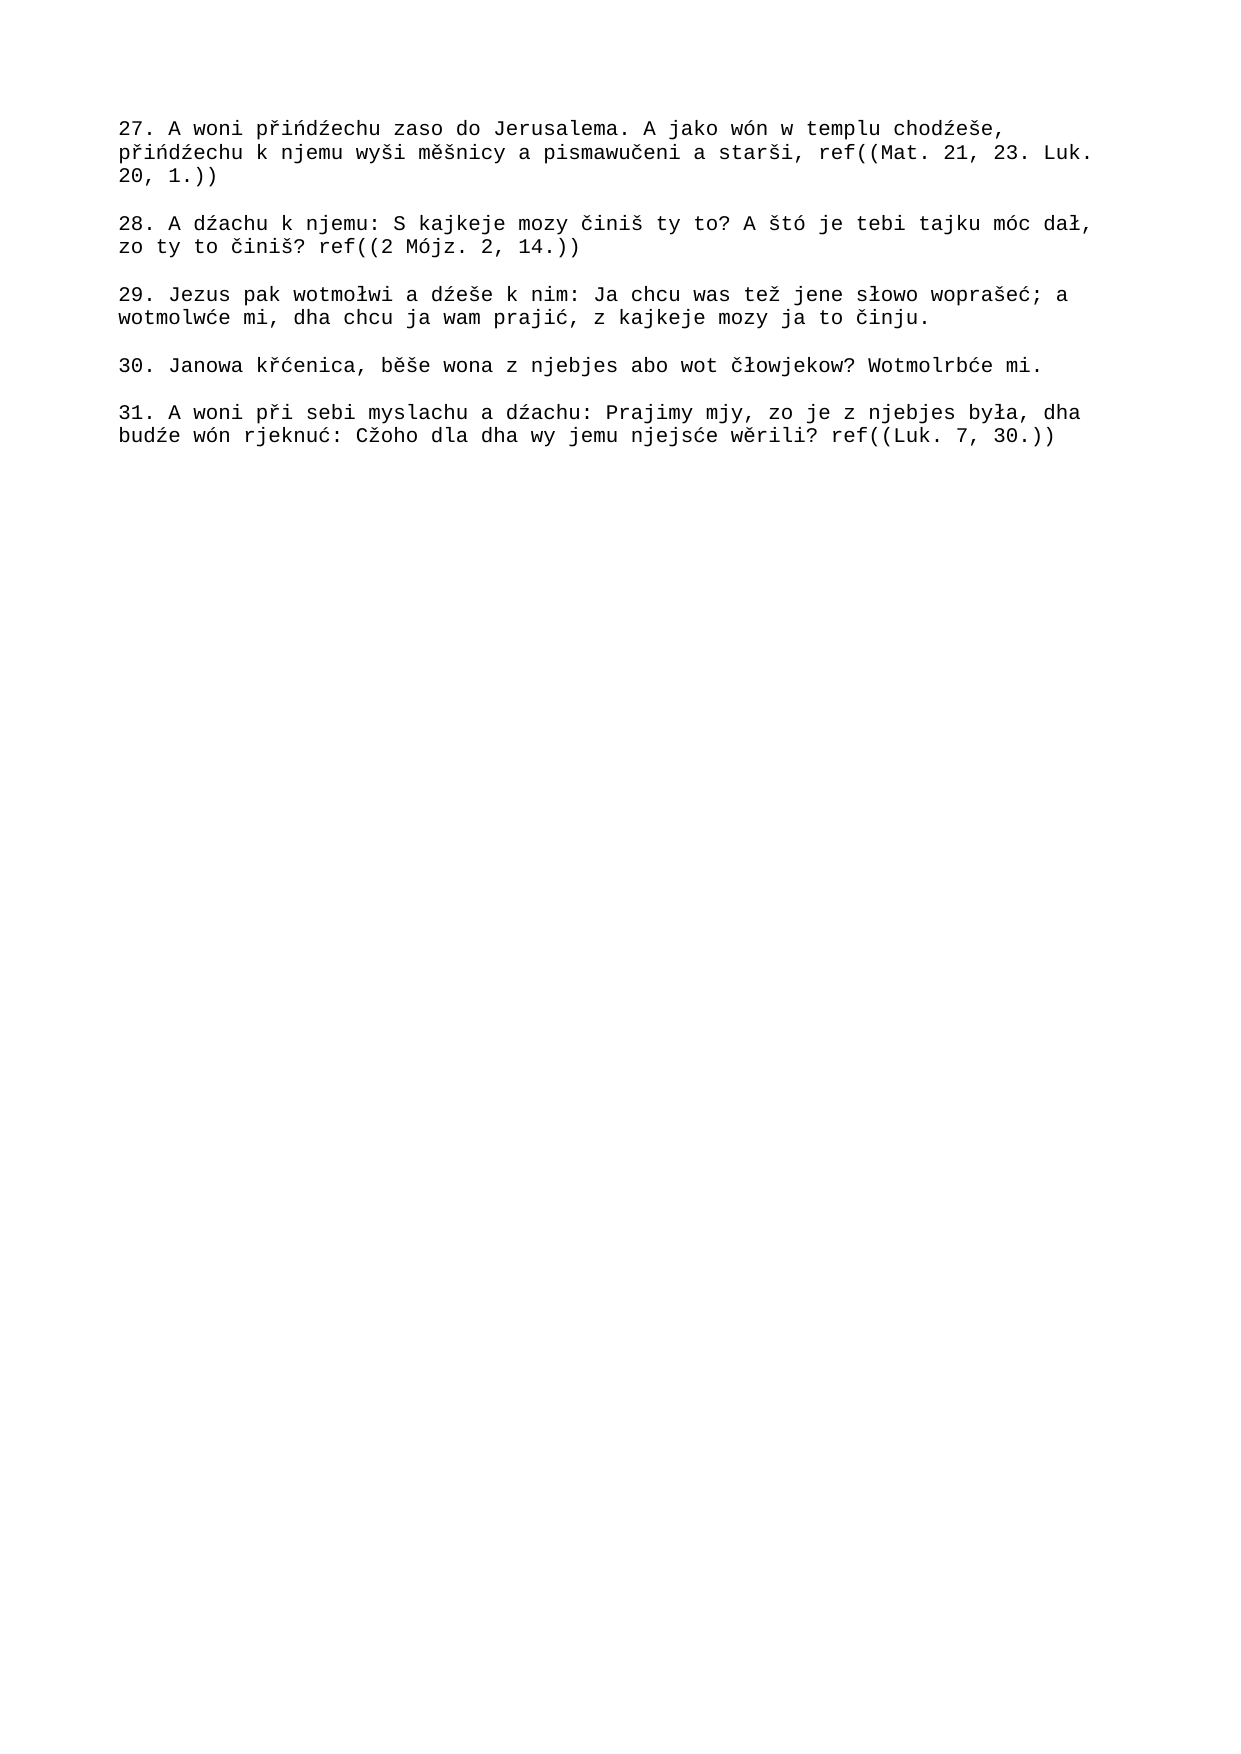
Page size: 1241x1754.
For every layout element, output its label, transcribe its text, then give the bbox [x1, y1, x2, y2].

text 30. Janowa křćenica, běše wona z njebjes abo wot čłowjekow? Wotmolrbće mi. [118, 354, 1122, 378]
text 28. A dźachu k njemu: S kajkeje mozy činiš ty to? A štó je tebi tajku móc dał, zo ty to činiš? ref((2 Mójz. 2, 14.)) [118, 213, 1122, 260]
text 31. A woni při sebi myslachu a dźachu: Prajimy mjy, zo je z njebjes była, dha budźe wón rjeknuć: Cžoho dla dha wy jemu njejsće wěrili? ref((Luk. 7, 30.)) [118, 402, 1122, 449]
text 27. A woni přińdźechu zaso do Jerusalema. A jako wón w templu chodźeše, přińdźechu k njemu wyši měšnicy a pismawučeni a starši, ref((Mat. 21, 23. Luk. 20, 1.)) [118, 118, 1122, 189]
text 29. Jezus pak wotmołwi a dźeše k nim: Ja chcu was tež jene słowo woprašeć; a wotmolwće mi, dha chcu ja wam prajić, z kajkeje mozy ja to činju. [118, 284, 1122, 331]
